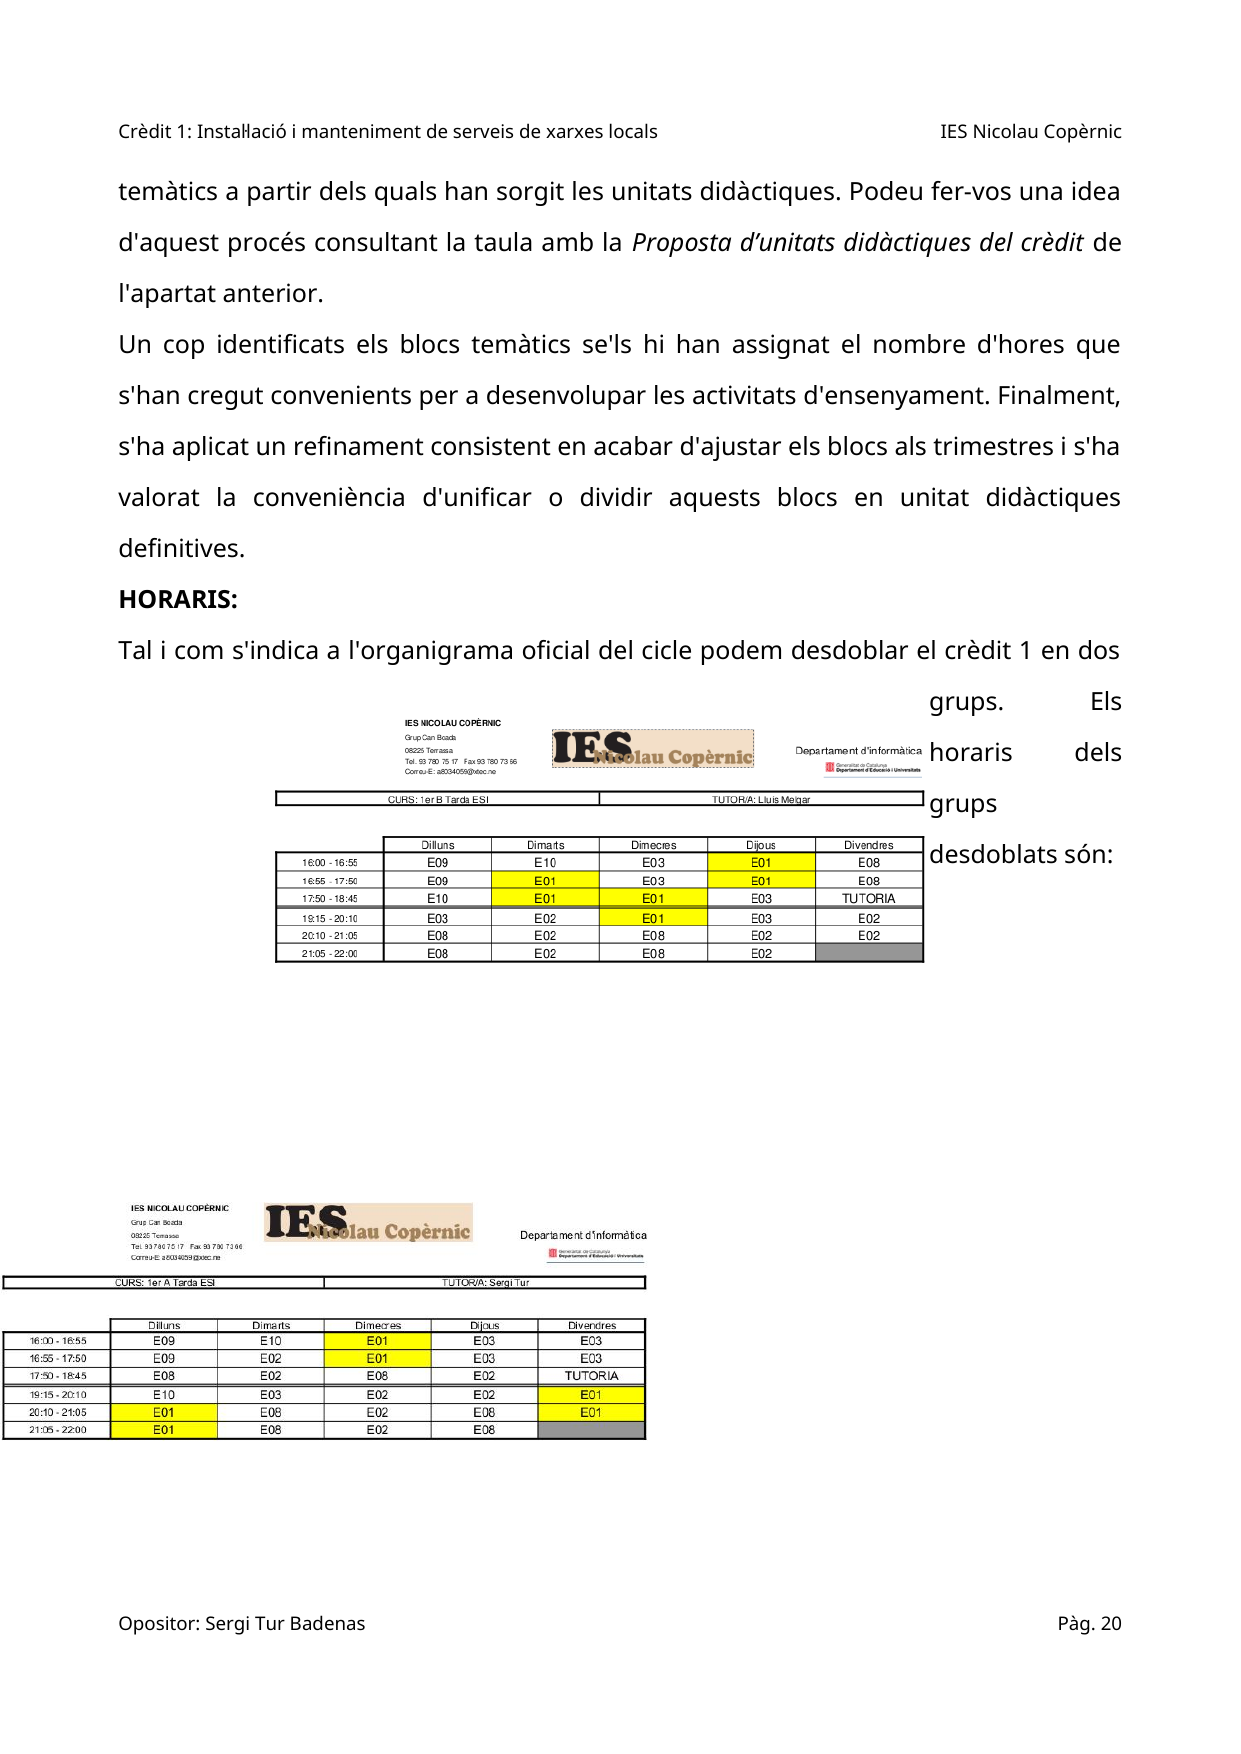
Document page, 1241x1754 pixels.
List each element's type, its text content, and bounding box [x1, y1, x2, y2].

text Tal i com s'indica a l'organigrama oficial del cicle podem desdoblar el crèdit 1 en dos grups. Els horaris dels grups desdoblats són: [118, 632, 1122, 871]
picture [0, 1202, 648, 1442]
text HORARIS: [118, 581, 1122, 616]
text Un cop identificats els blocs temàtics se'ls hi han assignat el nombre d'hores que s'han cregut convenients per a desenvolupar les activitats d'ensenyament. Finalment, s'ha aplicat un refinament consistent en acabar d'ajustar els blocs als trimestres i s'ha valorat la conveniència d'unificar o dividir aquests blocs en unitat didàctiques definitives. [118, 326, 1122, 564]
picture [268, 711, 929, 969]
text temàtics a partir dels quals han sorgit les unitats didàctiques. Podeu fer-vos una idea d'aquest procés consultant la taula amb la Proposta d’unitats didàctiques del crèdit de l'apartat anterior. [118, 173, 1122, 309]
